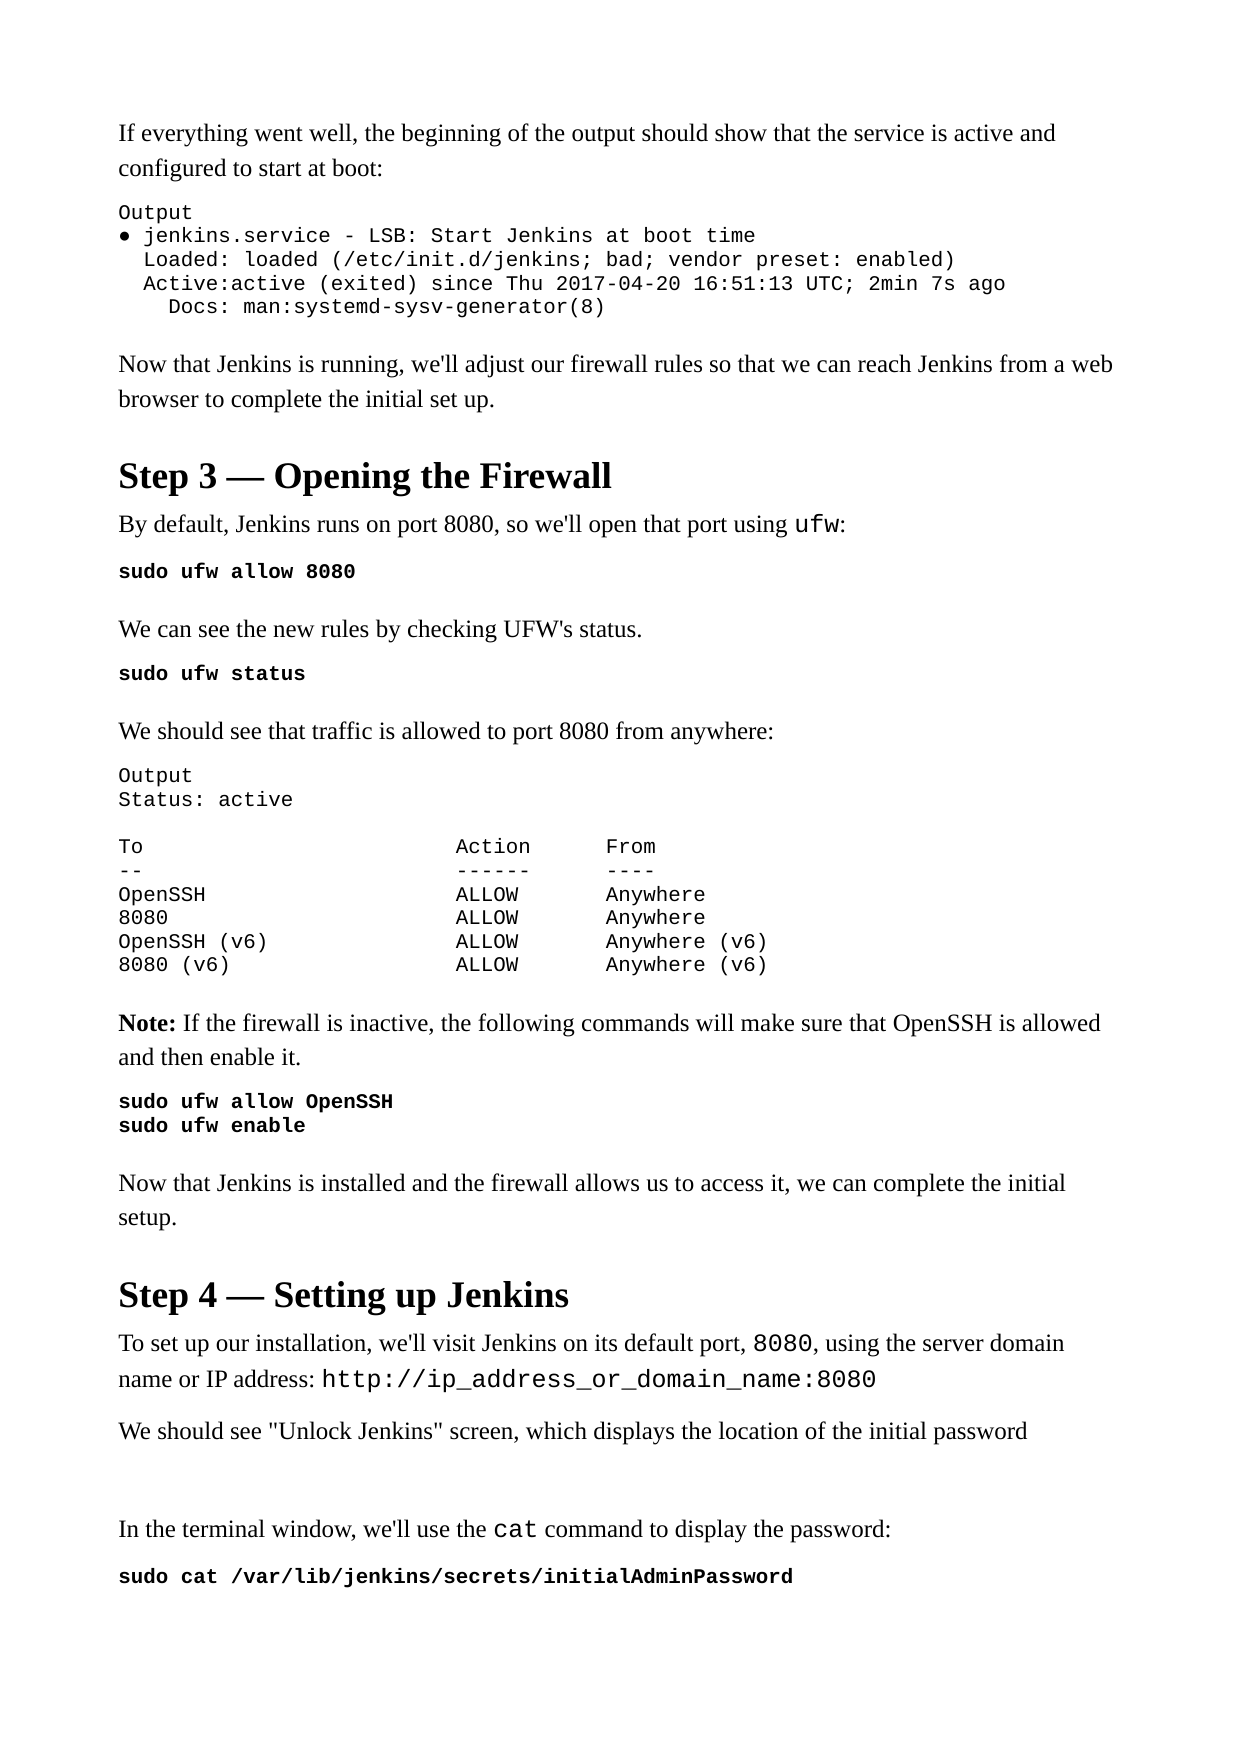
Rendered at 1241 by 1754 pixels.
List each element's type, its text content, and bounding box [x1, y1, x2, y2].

text 8080 (v6) ALLOW Anywhere (v6) [118, 954, 1122, 978]
text In the terminal window, we'll use the cat command to display the password: [118, 1514, 1122, 1545]
text Active:active (exited) since Thu 2017-04-20 16:51:13 UTC; 2min 7s ago [118, 273, 1122, 296]
text sudo ufw enable [118, 1115, 1122, 1138]
subtitle Step 4 — Setting up Jenkins [118, 1272, 1122, 1315]
text sudo ufw status [118, 663, 1122, 687]
text To set up our installation, we'll visit Jenkins on its default port, 8080, using the server domain name or IP address: http://ip_address_or_domain_name:8080 [118, 1328, 1122, 1395]
text To Action From [118, 836, 1122, 860]
text 8080 ALLOW Anywhere [118, 907, 1122, 931]
text Docs: man:systemd-sysv-generator(8) [118, 296, 1122, 320]
text sudo ufw allow 8080 [118, 561, 1122, 584]
text sudo ufw allow OpenSSH [118, 1091, 1122, 1115]
text We can see the new rules by checking UFW's status. [118, 614, 1122, 643]
text Loaded: loaded (/etc/init.d/jenkins; bad; vendor preset: enabled) [118, 249, 1122, 273]
text By default, Jenkins runs on port 8080, so we'll open that port using ufw: [118, 509, 1122, 540]
text Note: If the firewall is inactive, the following commands will make sure that OpenSSH is allowed and then enable it. [118, 1008, 1122, 1071]
text Now that Jenkins is running, we'll adjust our firewall rules so that we can reach Jenkins from a web browser to complete the initial set up. [118, 349, 1122, 413]
text We should see that traffic is allowed to port 8080 from anywhere: [118, 716, 1122, 745]
text OpenSSH (v6) ALLOW Anywhere (v6) [118, 931, 1122, 954]
text Now that Jenkins is installed and the firewall allows us to access it, we can complete the initial setup. [118, 1168, 1122, 1231]
subtitle Step 3 — Opening the Firewall [118, 454, 1122, 497]
text ● jenkins.service - LSB: Start Jenkins at boot time [118, 225, 1122, 249]
text If everything went well, the beginning of the output should show that the service is active and configured to start at boot: [118, 118, 1122, 181]
text We should see "Unlock Jenkins" screen, which displays the location of the initial password [118, 1416, 1122, 1445]
text OpenSSH ALLOW Anywhere [118, 883, 1122, 907]
text Output [118, 765, 1122, 789]
text Status: active [118, 789, 1122, 813]
text -- ------ ---- [118, 860, 1122, 883]
text sudo cat /var/lib/jenkins/secrets/initialAdminPassword [118, 1566, 1122, 1589]
text Output [118, 202, 1122, 225]
